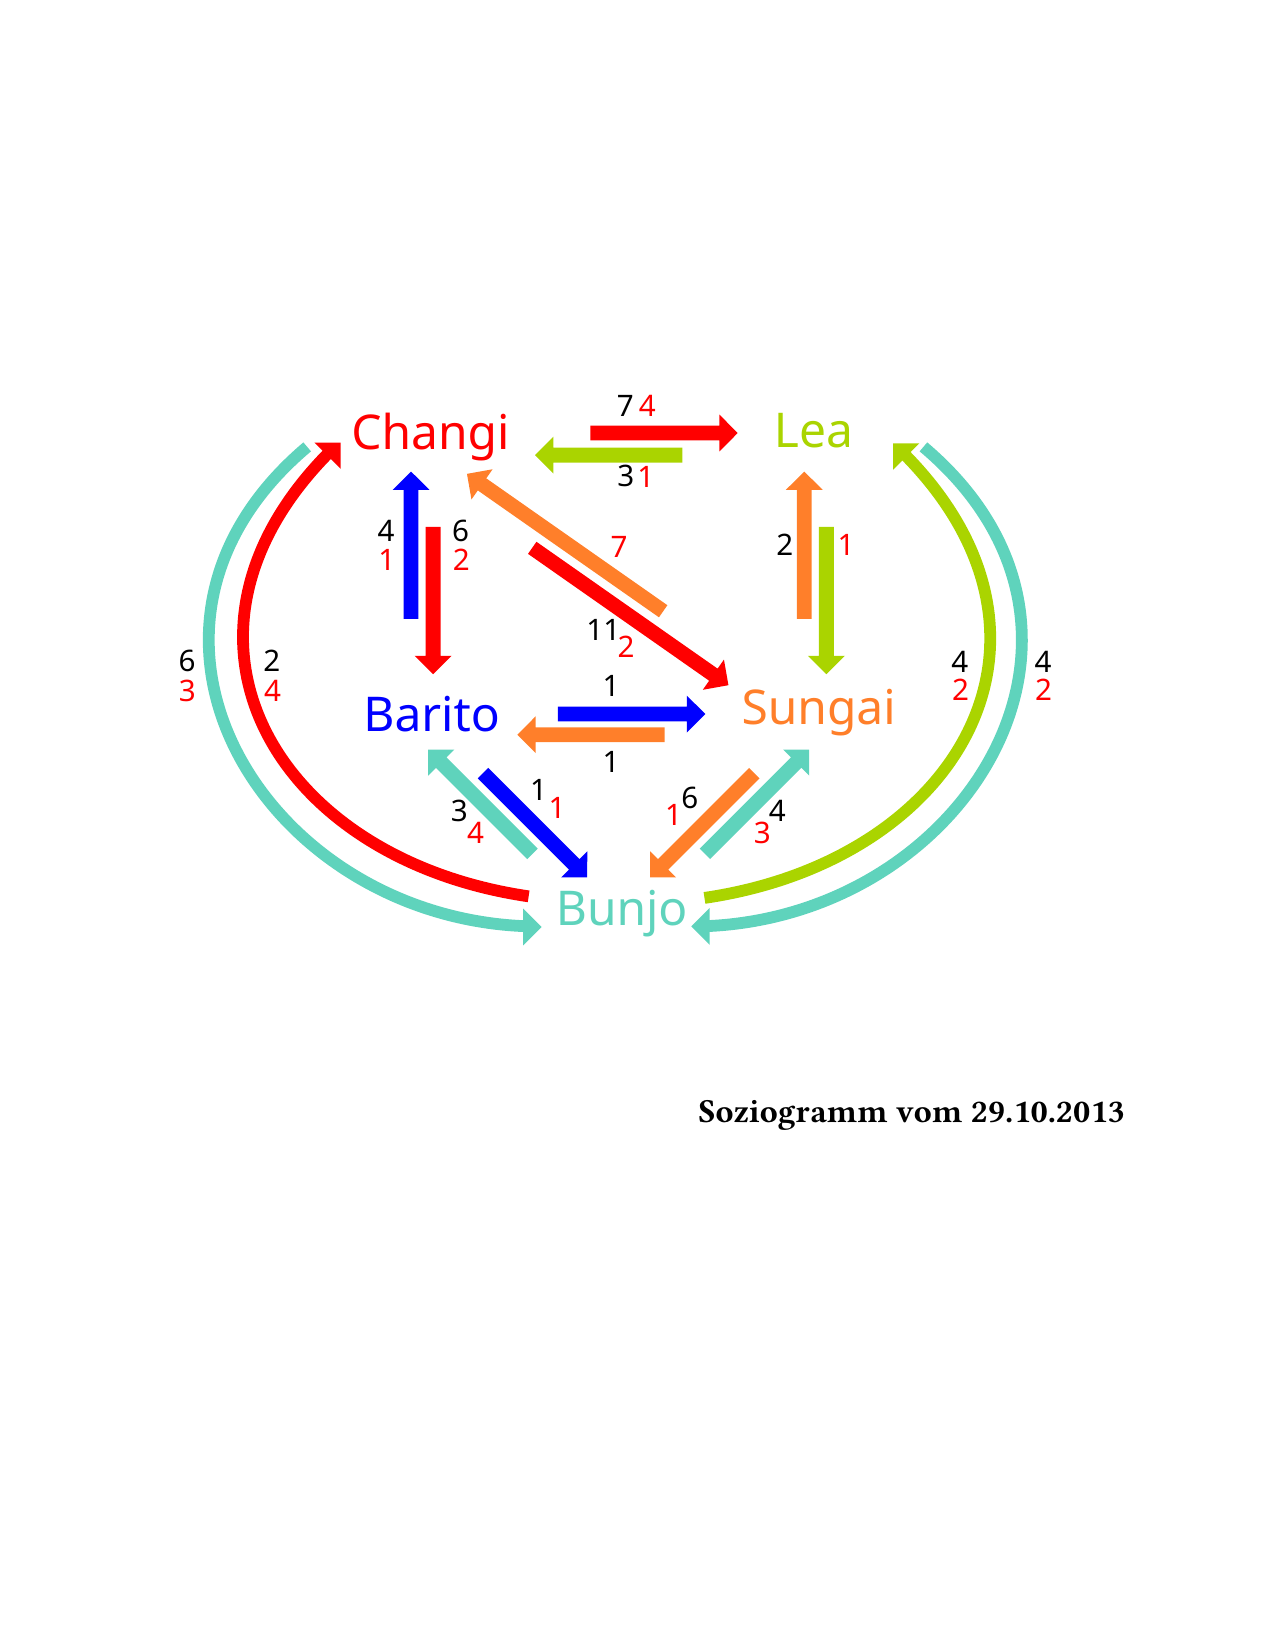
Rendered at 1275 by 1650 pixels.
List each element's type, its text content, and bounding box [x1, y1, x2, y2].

text Soziogramm vom 29.10.2013 [150, 1093, 1125, 1131]
